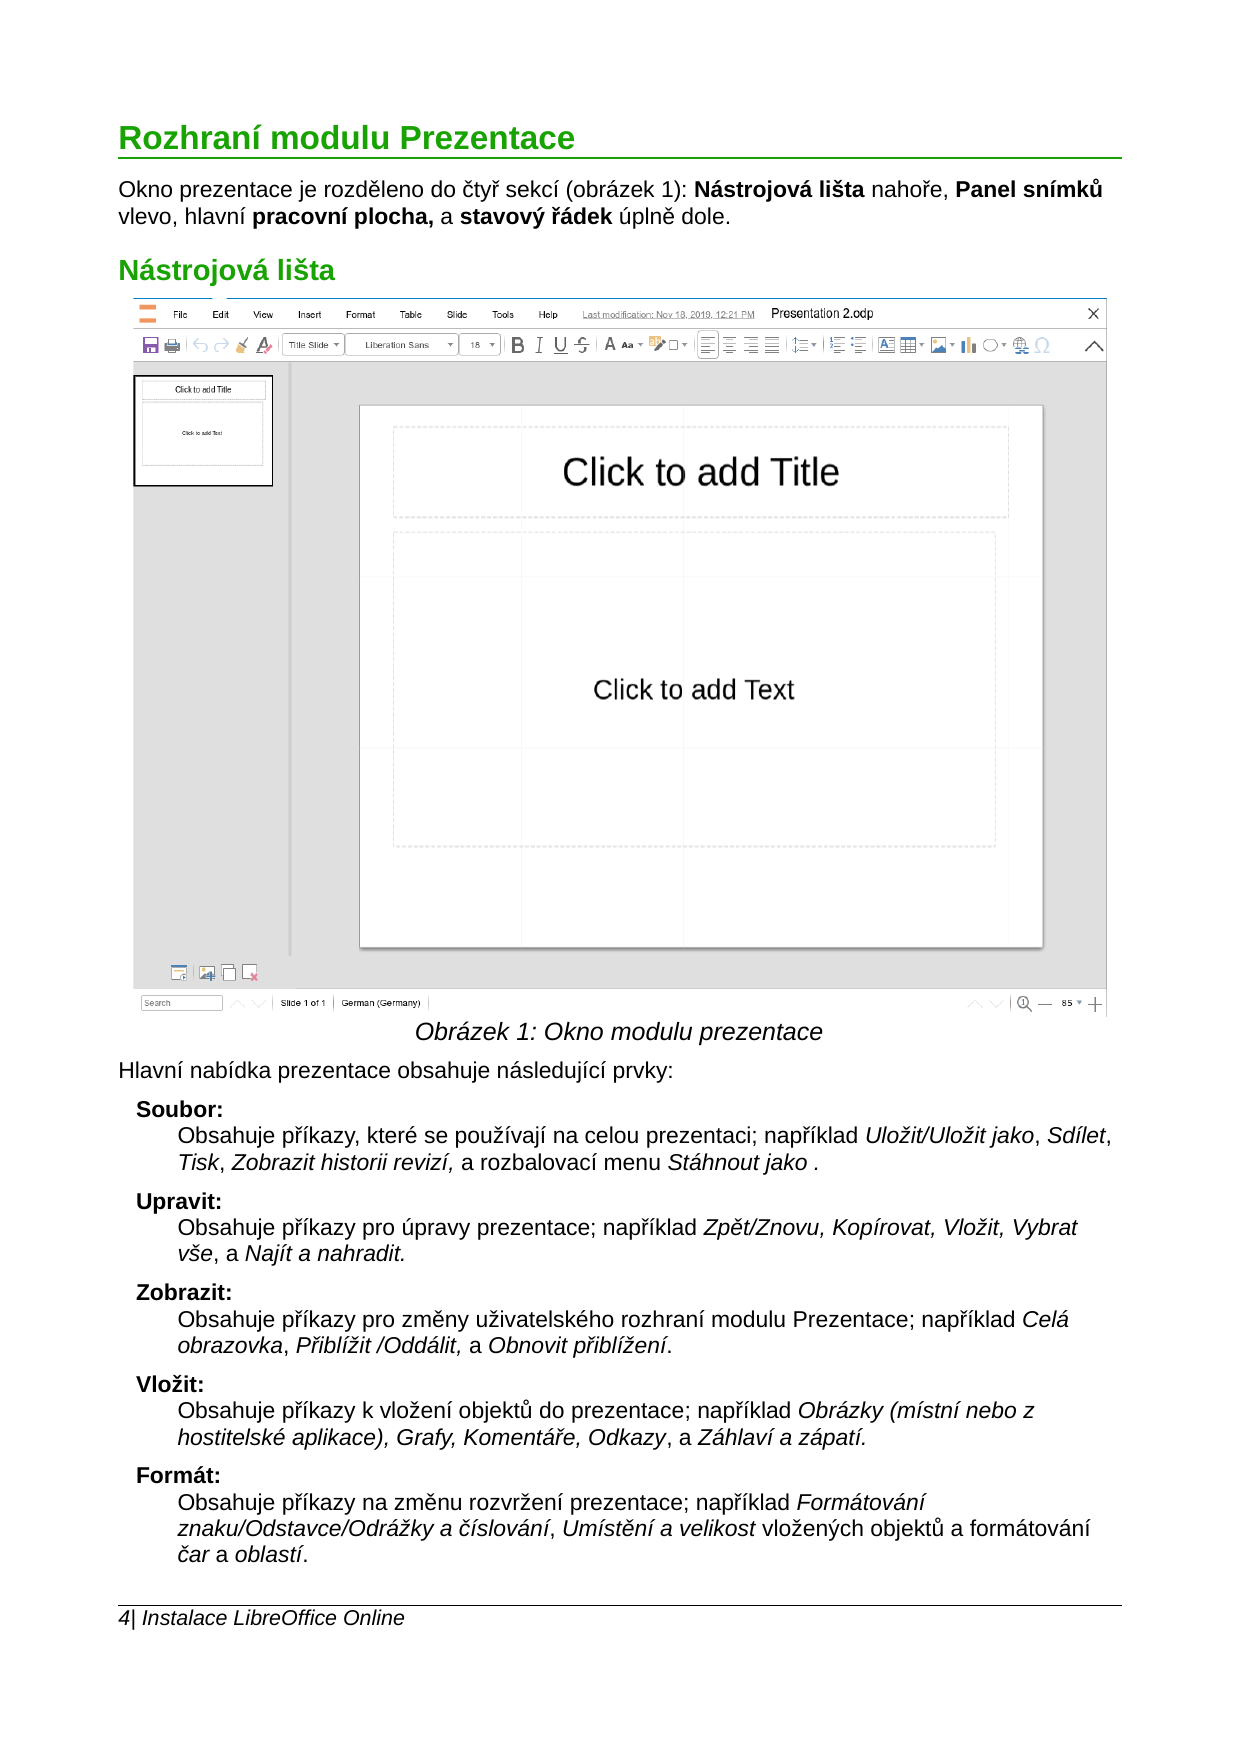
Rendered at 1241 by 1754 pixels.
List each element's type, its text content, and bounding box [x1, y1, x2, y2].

text Hlavní nabídka prezentace obsahuje následující prvky: [118, 1057, 1122, 1083]
text Obsahuje příkazy k vložení objektů do prezentace; například Obrázky (místní nebo z hostitelské aplikace), Grafy, Komentáře, Odkazy, a Záhlaví a zápatí. [177, 1397, 1122, 1450]
text Soubor: [136, 1096, 1122, 1122]
text Obsahuje příkazy pro úpravy prezentace; například Zpět/Znovu, Kopírovat, Vložit, Vybrat vše, a Najít a nahradit. [177, 1214, 1122, 1267]
text Obsahuje příkazy, které se používají na celou prezentaci; například Uložit/Uložit jako, Sdílet, Tisk, Zobrazit historii revizí, a rozbalovací menu Stáhnout jako . [177, 1122, 1122, 1175]
text Okno prezentace je rozděleno do čtyř sekcí (obrázek 1): Nástrojová lišta nahoře, Panel snímků vlevo, hlavní pracovní plocha, a stavový řádek úplně dole. [118, 176, 1122, 229]
text Obrázek 1: Okno modulu prezentace [118, 298, 1122, 1045]
text Obsahuje příkazy pro změny uživatelského rozhraní modulu Prezentace; například Celá obrazovka, Přiblížit /Oddálit, a Obnovit přiblížení. [177, 1306, 1122, 1358]
subtitle Rozhraní modulu Prezentace [118, 118, 1122, 157]
text Upravit: [136, 1188, 1122, 1214]
text Formát: [136, 1462, 1122, 1489]
subtitle Nástrojová lišta [118, 253, 1122, 286]
text Vložit: [136, 1371, 1122, 1397]
text Obsahuje příkazy na změnu rozvržení prezentace; například Formátování znaku/Odstavce/Odrážky a číslování, Umístění a velikost vložených objektů a formátování čar a oblastí. [177, 1489, 1122, 1568]
text Zobrazit: [136, 1279, 1122, 1306]
picture [133, 298, 1107, 1017]
